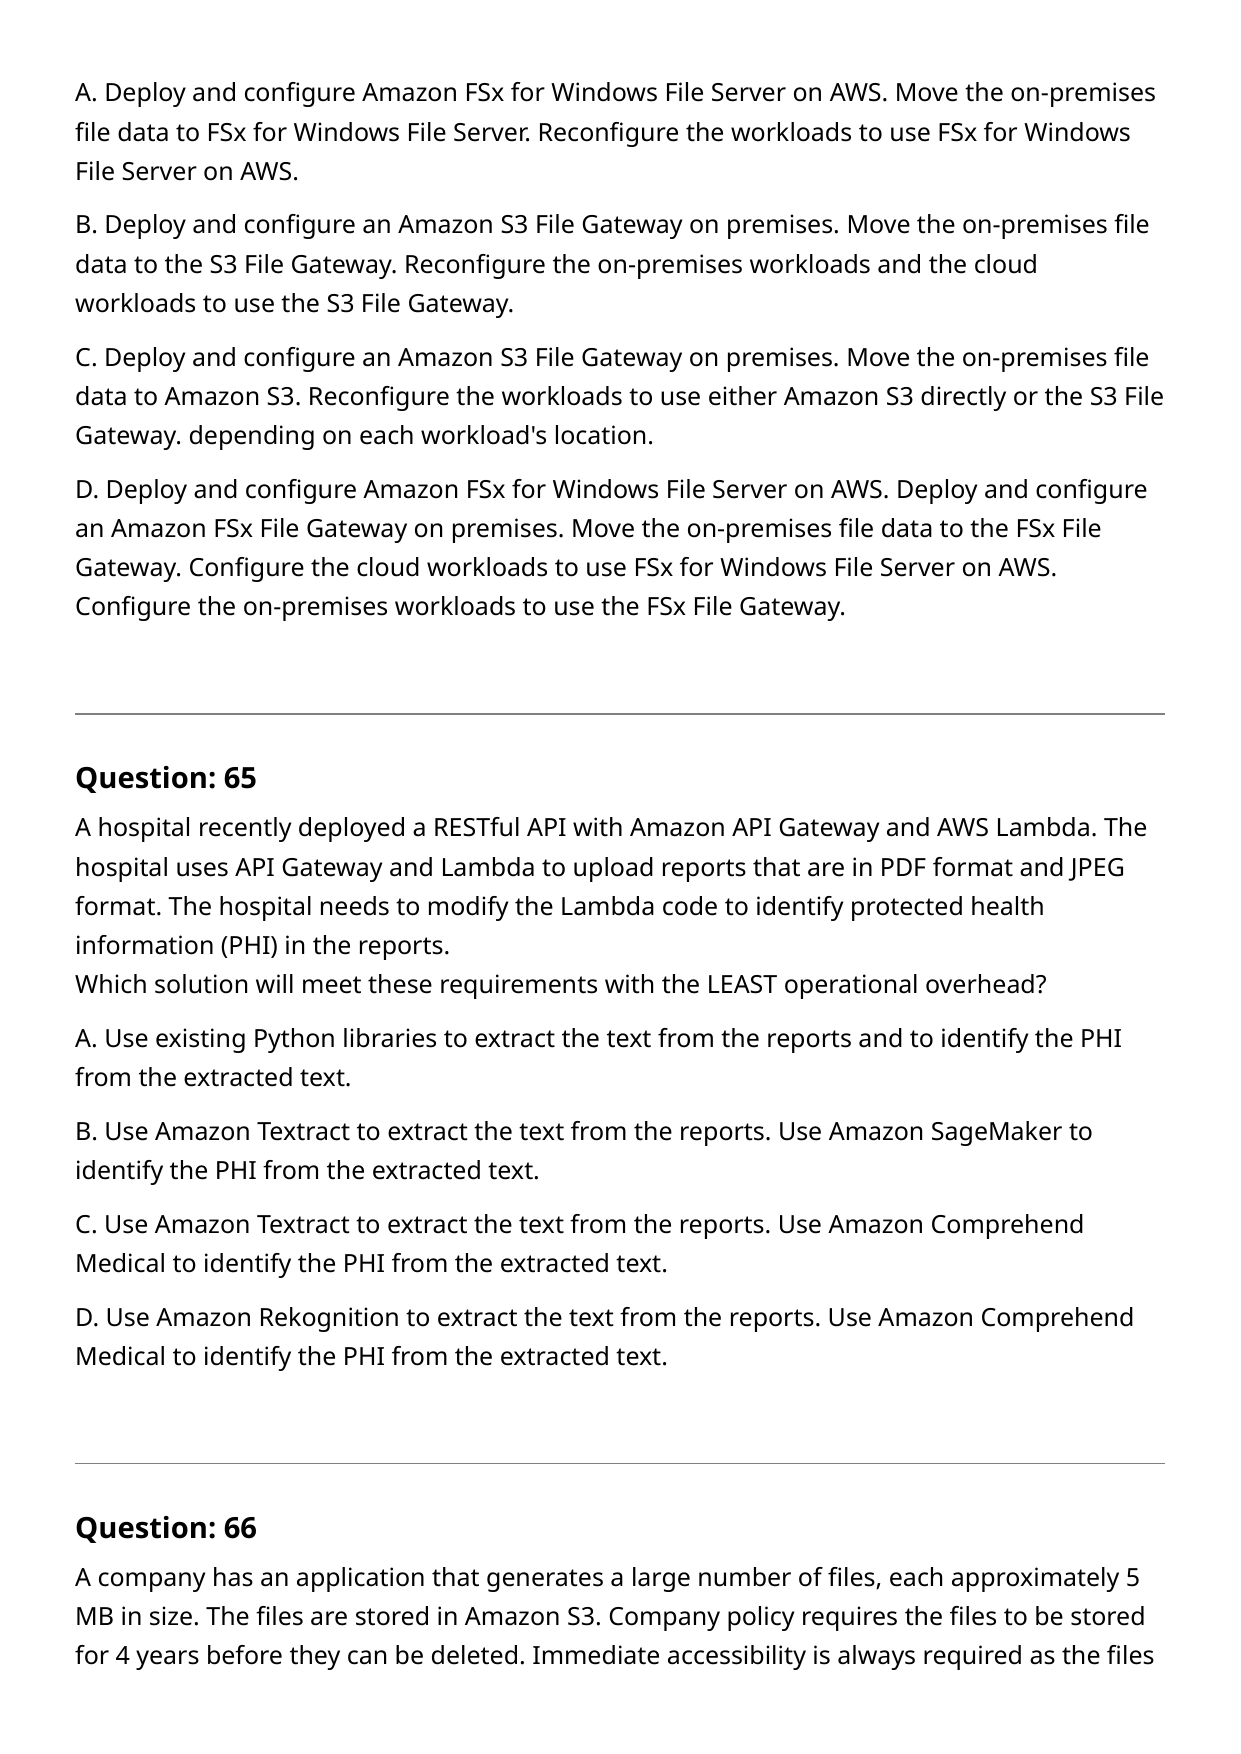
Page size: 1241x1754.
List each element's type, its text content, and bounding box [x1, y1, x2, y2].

text A. Deploy and configure Amazon FSx for Windows File Server on AWS. Move the on-premises file data to FSx for Windows File Server. Reconfigure the workloads to use FSx for Windows File Server on AWS. [75, 75, 1165, 187]
subtitle Question: 65 [75, 758, 1165, 797]
text A company has an application that generates a large number of files, each approximately 5 MB in size. The files are stored in Amazon S3. Company policy requires the files to be stored for 4 years before they can be deleted. Immediate accessibility is always required as the files [75, 1559, 1165, 1672]
text A hospital recently deployed a RESTful API with Amazon API Gateway and AWS Lambda. The hospital uses API Gateway and Lambda to upload reports that are in PDF format and JPEG format. The hospital needs to modify the Lambda code to identify protected health information (PHI) in the reports. Which solution will meet these requirements with the LEAST operational overhead? [75, 810, 1165, 1001]
subtitle Question: 66 [75, 1507, 1165, 1547]
text C. Use Amazon Textract to extract the text from the reports. Use Amazon Comprehend Medical to identify the PHI from the extracted text. [75, 1206, 1165, 1279]
text B. Use Amazon Textract to extract the text from the reports. Use Amazon SageMaker to identify the PHI from the extracted text. [75, 1113, 1165, 1187]
text B. Deploy and configure an Amazon S3 File Gateway on premises. Move the on-premises file data to the S3 File Gateway. Reconfigure the on-premises workloads and the cloud workloads to use the S3 File Gateway. [75, 207, 1165, 319]
text C. Deploy and configure an Amazon S3 File Gateway on premises. Move the on-premises file data to Amazon S3. Reconfigure the workloads to use either Amazon S3 directly or the S3 File Gateway. depending on each workload's location. [75, 339, 1165, 452]
text D. Deploy and configure Amazon FSx for Windows File Server on AWS. Deploy and configure an Amazon FSx File Gateway on premises. Move the on-premises file data to the FSx File Gateway. Configure the cloud workloads to use FSx for Windows File Server on AWS. Configure the on-premises workloads to use the FSx File Gateway. [75, 471, 1165, 623]
text D. Use Amazon Rekognition to extract the text from the reports. Use Amazon Comprehend Medical to identify the PHI from the extracted text. [75, 1299, 1165, 1372]
text A. Use existing Python libraries to extract the text from the reports and to identify the PHI from the extracted text. [75, 1020, 1165, 1094]
